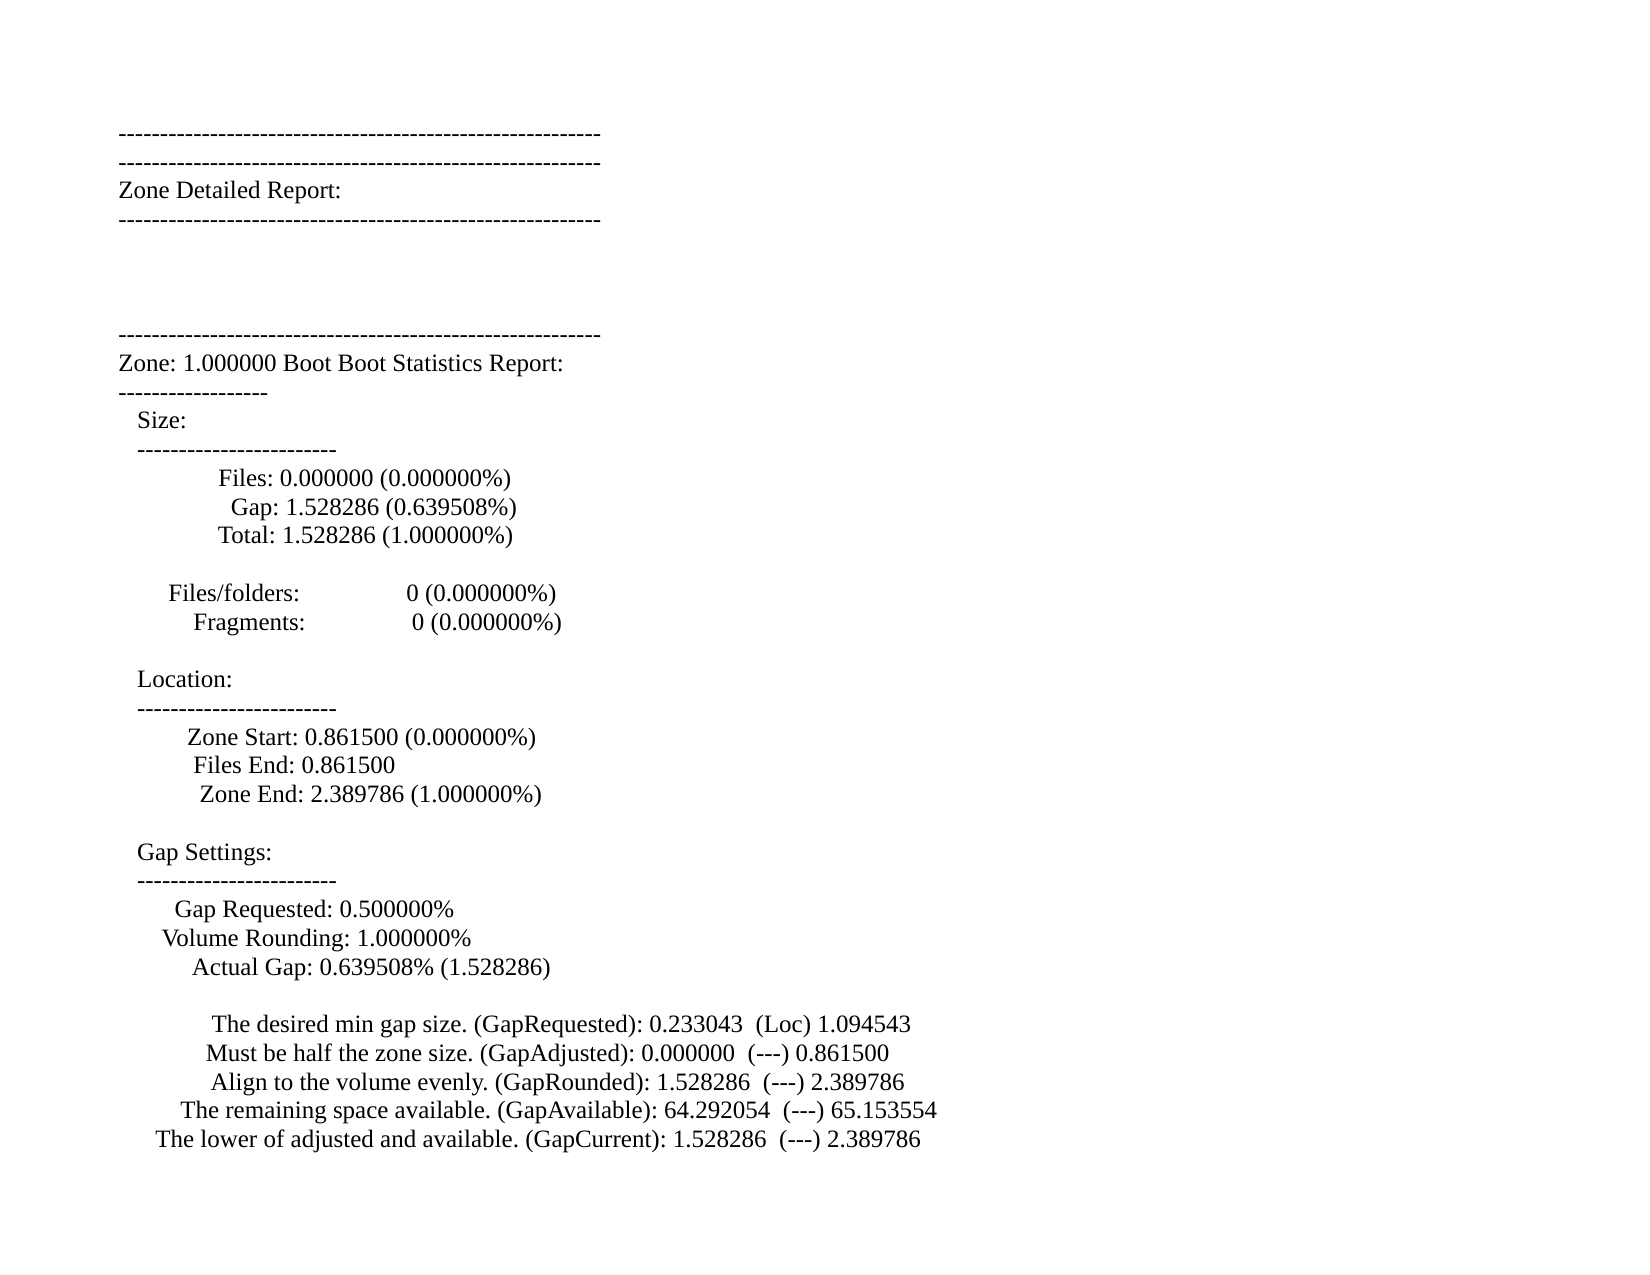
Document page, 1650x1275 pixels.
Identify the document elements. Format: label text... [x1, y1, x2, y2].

text ------------------------ [118, 693, 1532, 722]
text ------------------ [118, 377, 1532, 406]
text Gap Requested: 0.500000% [118, 894, 1532, 923]
text The lower of adjusted and available. (GapCurrent): 1.528286 (---) 2.389786 [118, 1124, 1532, 1153]
text ---------------------------------------------------------- [118, 118, 1532, 147]
text The remaining space available. (GapAvailable): 64.292054 (---) 65.153554 [118, 1096, 1532, 1124]
text Gap: 1.528286 (0.639508%) [118, 492, 1532, 521]
text ------------------------ [118, 434, 1532, 463]
text Fragments: 0 (0.000000%) [118, 607, 1532, 636]
text Zone End: 2.389786 (1.000000%) [118, 779, 1532, 808]
text Files/folders: 0 (0.000000%) [118, 578, 1532, 607]
text Location: [118, 664, 1532, 693]
text Gap Settings: [118, 837, 1532, 866]
text Files End: 0.861500 [118, 751, 1532, 779]
text Files: 0.000000 (0.000000%) [118, 463, 1532, 492]
text Zone Start: 0.861500 (0.000000%) [118, 722, 1532, 751]
text Size: [118, 406, 1532, 434]
text The desired min gap size. (GapRequested): 0.233043 (Loc) 1.094543 [118, 1009, 1532, 1038]
text Total: 1.528286 (1.000000%) [118, 521, 1532, 549]
text Must be half the zone size. (GapAdjusted): 0.000000 (---) 0.861500 [118, 1038, 1532, 1067]
text Volume Rounding: 1.000000% [118, 923, 1532, 952]
text Align to the volume evenly. (GapRounded): 1.528286 (---) 2.389786 [118, 1067, 1532, 1096]
text Zone Detailed Report: [118, 176, 1532, 204]
text ---------------------------------------------------------- [118, 147, 1532, 176]
text ---------------------------------------------------------- [118, 204, 1532, 233]
text ---------------------------------------------------------- [118, 319, 1532, 348]
text Zone: 1.000000 Boot Boot Statistics Report: [118, 348, 1532, 377]
text Actual Gap: 0.639508% (1.528286) [118, 952, 1532, 981]
text ------------------------ [118, 866, 1532, 894]
